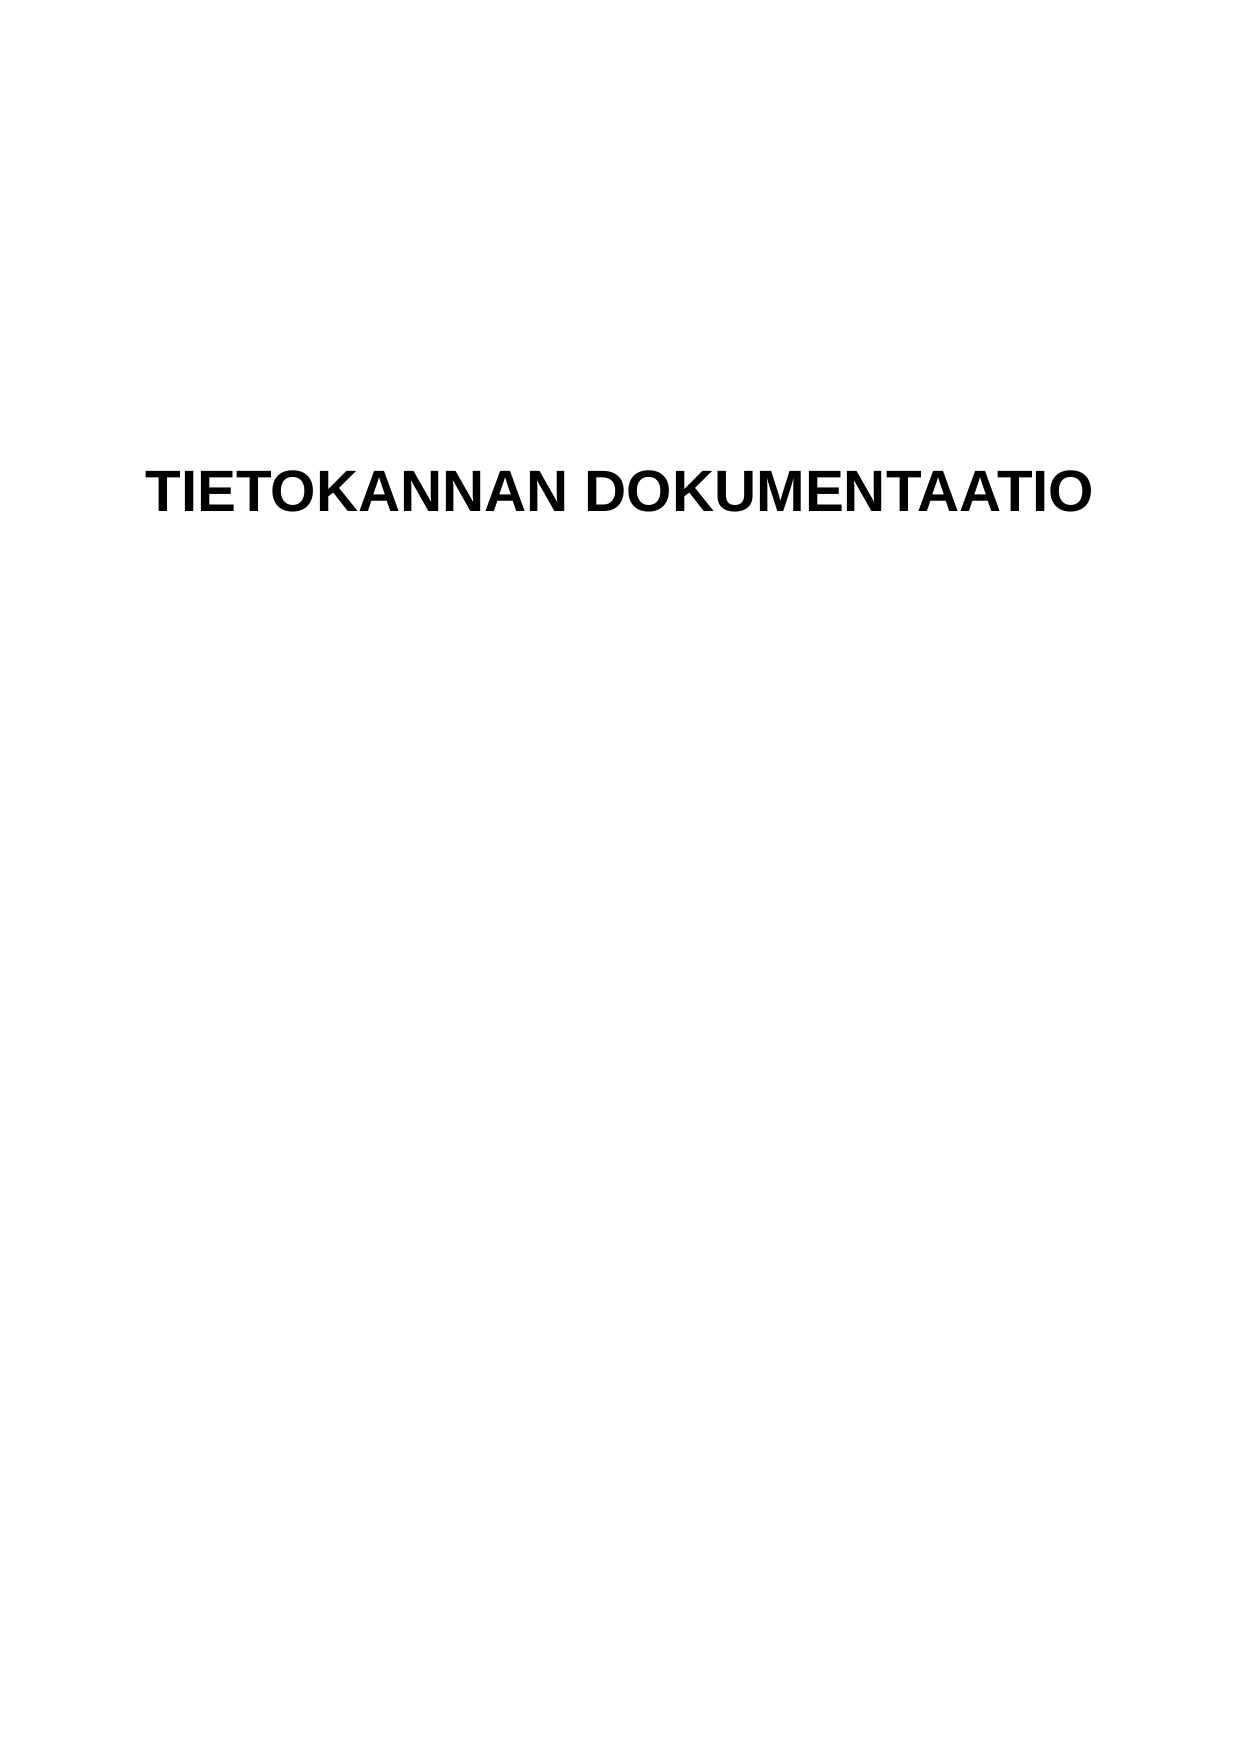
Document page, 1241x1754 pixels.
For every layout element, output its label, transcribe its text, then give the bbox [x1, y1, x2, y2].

title TIETOKANNAN DOKUMENTAATIO [118, 457, 1122, 524]
